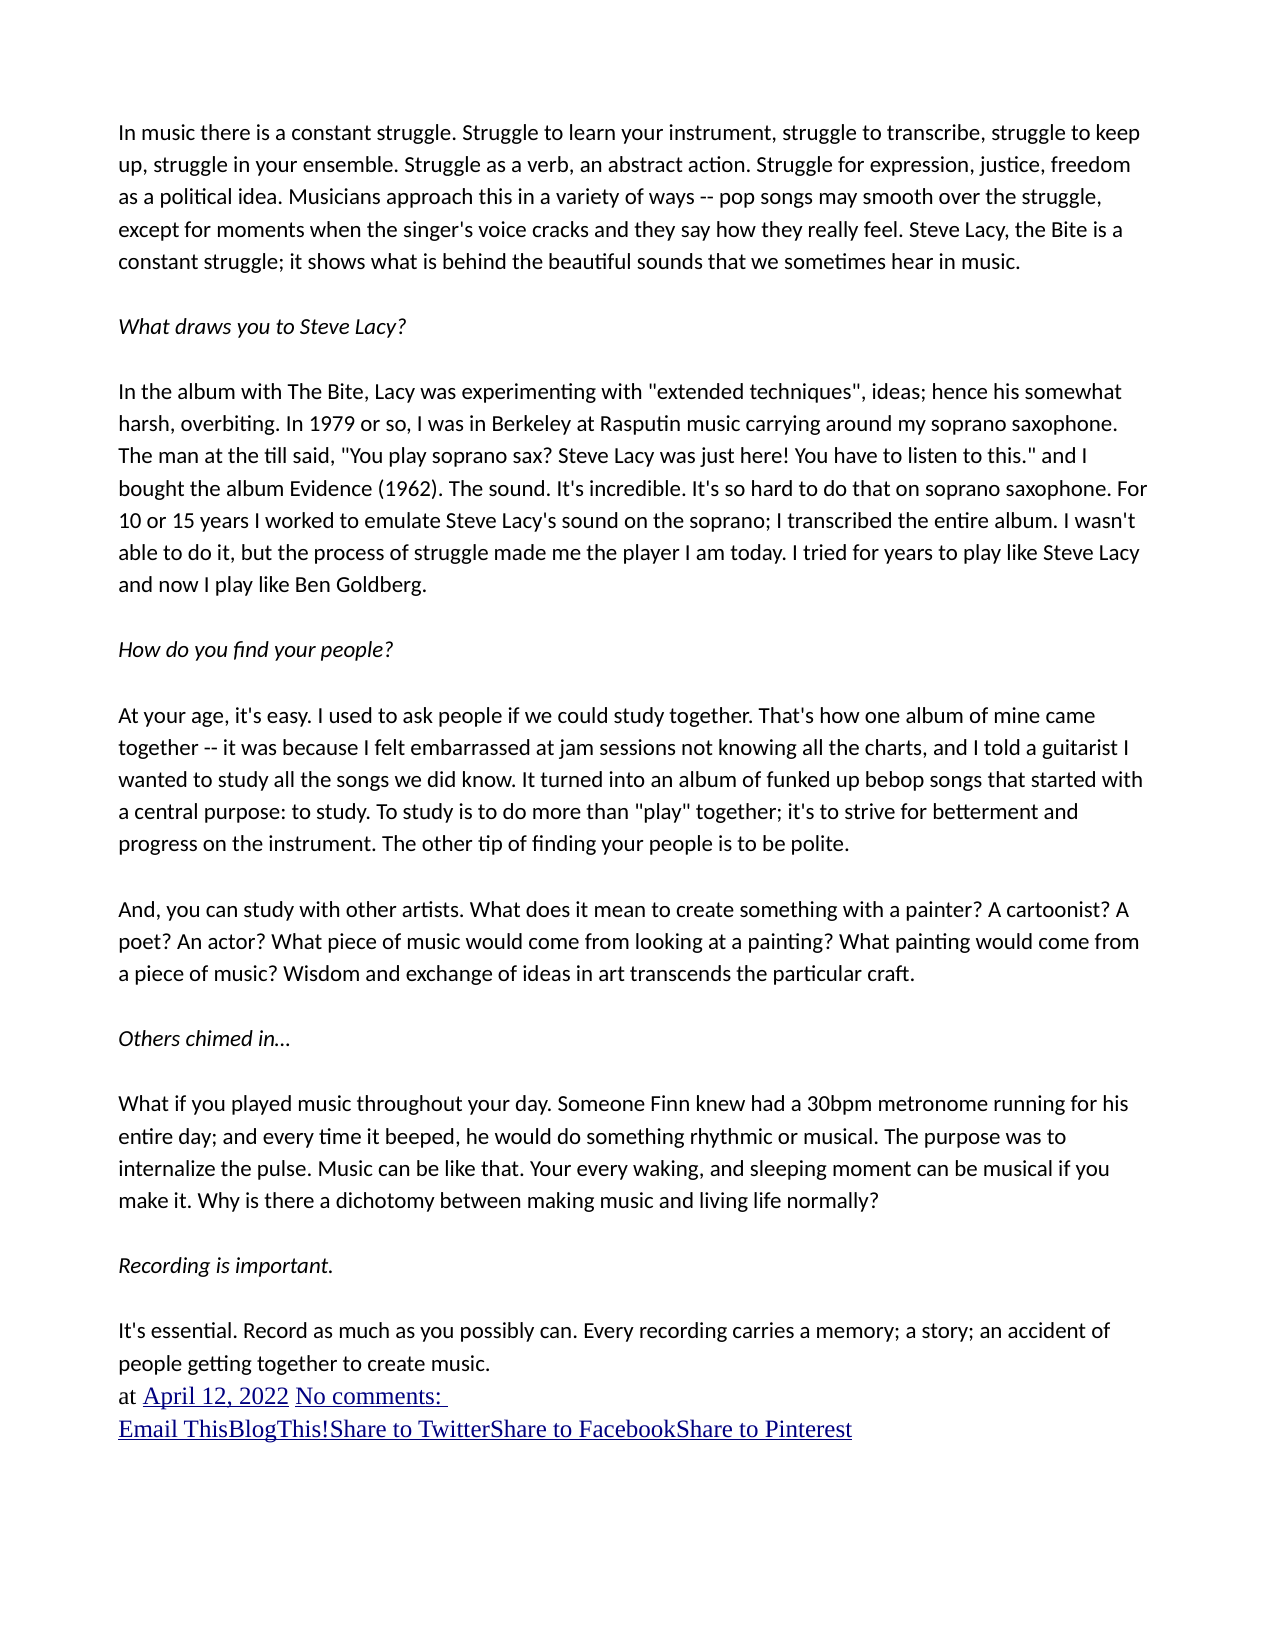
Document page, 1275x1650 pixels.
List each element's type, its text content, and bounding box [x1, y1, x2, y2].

text In the album with The Bite, Lacy was experimenting with "extended techniques", ideas; hence his somewhat harsh, overbiting. In 1979 or so, I was in Berkeley at Rasputin music carrying around my soprano saxophone. The man at the till said, "You play soprano sax? Steve Lacy was just here! You have to listen to this." and I bought the album Evidence (1962). The sound. It's incredible. It's so hard to do that on soprano saxophone. For 10 or 15 years I worked to emulate Steve Lacy's sound on the soprano; I transcribed the entire album. I wasn't able to do it, but the process of struggle made me the player I am today. I tried for years to play like Steve Lacy and now I play like Ben Goldberg. [118, 377, 1157, 598]
text What if you played music throughout your day. Someone Finn knew had a 30bpm metronome running for his entire day; and every time it beeped, he would do something rhythmic or musical. The purpose was to internalize the pulse. Music can be like that. Your every waking, and sleeping moment can be musical if you make it. Why is there a dichotomy between making music and living life normally? [118, 1089, 1157, 1214]
text It's essential. Record as much as you possibly can. Every recording carries a memory; a story; an accident of people getting together to create music. [118, 1317, 1157, 1377]
text Recording is important. [118, 1251, 1157, 1279]
text at April 12, 2022 No comments: [118, 1381, 1157, 1410]
text What draws you to Steve Lacy? [118, 312, 1157, 340]
text How do you find your people? [118, 636, 1157, 664]
text At your age, it's easy. I used to ask people if we could study together. That's how one album of mine came together -- it was because I felt embarrassed at jam sessions not knowing all the charts, and I told a guitarist I wanted to study all the songs we did know. It turned into an album of funked up bebop songs that started with a central purpose: to study. To study is to do more than "play" together; it's to strive for betterment and progress on the instrument. The other tip of finding your people is to be polite. [118, 701, 1157, 858]
text And, you can study with other artists. What does it mean to create something with a painter? A cartoonist? A poet? An actor? What piece of music would come from looking at a painting? What painting would come from a piece of music? Wisdom and exchange of ideas in art transcends the particular craft. [118, 895, 1157, 987]
text Email ThisBlogThis!Share to TwitterShare to FacebookShare to Pinterest [118, 1414, 1157, 1443]
text Others chimed in… [118, 1024, 1157, 1052]
text In music there is a constant struggle. Struggle to learn your instrument, struggle to transcribe, struggle to keep up, struggle in your ensemble. Struggle as a verb, an abstract action. Struggle for expression, justice, freedom as a political idea. Musicians approach this in a variety of ways -- pop songs may smooth over the struggle, except for moments when the singer's voice cracks and they say how they really feel. Steve Lacy, the Bite is a constant struggle; it shows what is behind the beautiful sounds that we sometimes hear in music. [118, 118, 1157, 275]
